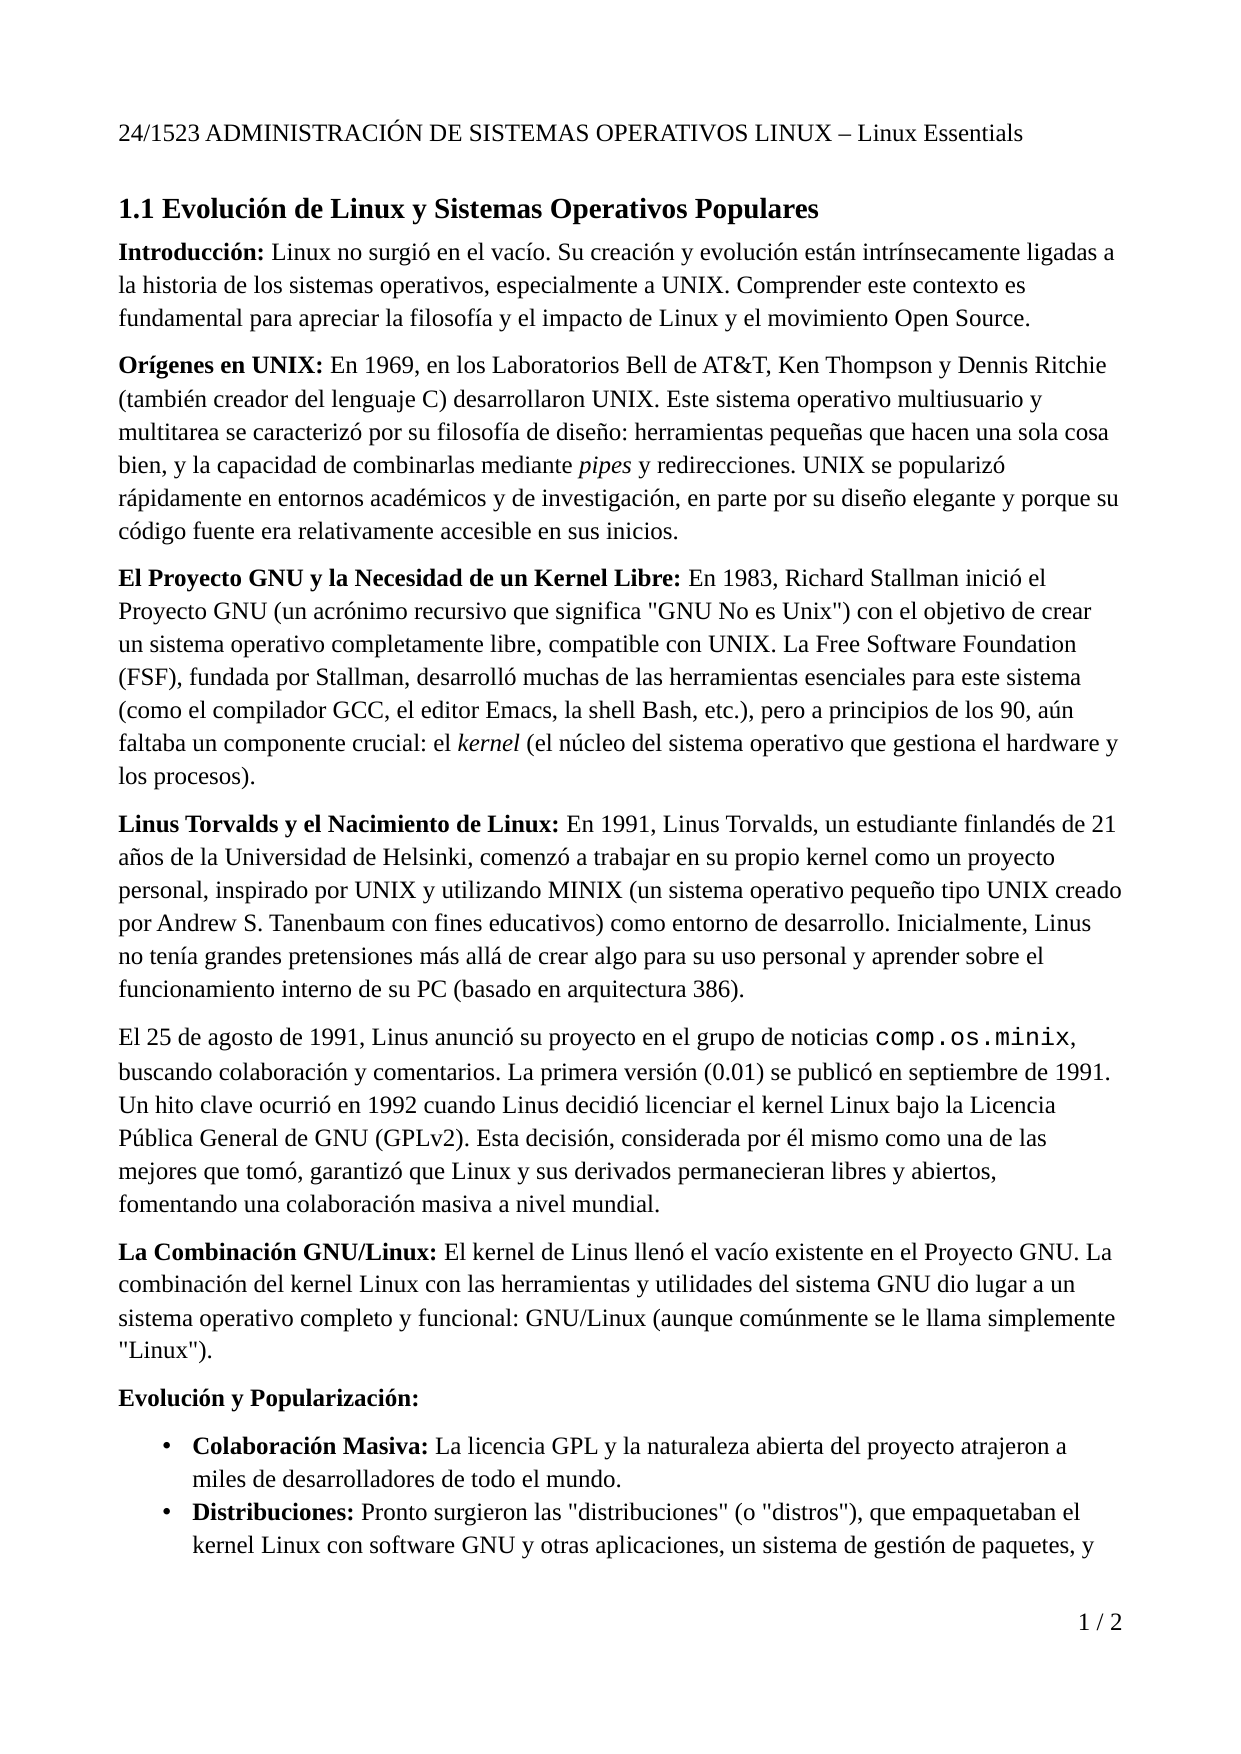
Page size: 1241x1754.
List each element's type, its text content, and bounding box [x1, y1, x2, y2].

text El 25 de agosto de 1991, Linus anunció su proyecto en el grupo de noticias comp.os.minix, buscando colaboración y comentarios. La primera versión (0.01) se publicó en septiembre de 1991. Un hito clave ocurrió en 1992 cuando Linus decidió licenciar el kernel Linux bajo la Licencia Pública General de GNU (GPLv2). Esta decisión, considerada por él mismo como una de las mejores que tomó, garantizó que Linux y sus derivados permanecieran libres y abiertos, fomentando una colaboración masiva a nivel mundial. [118, 1022, 1122, 1218]
text Introducción: Linux no surgió en el vacío. Su creación y evolución están intrínsecamente ligadas a la historia de los sistemas operativos, especialmente a UNIX. Comprender este contexto es fundamental para apreciar la filosofía y el impacto de Linux y el movimiento Open Source. [118, 237, 1122, 332]
text Evolución y Popularización: [118, 1383, 1122, 1412]
list Distribuciones: Pronto surgieron las "distribuciones" (o "distros"), que empaquetaban el kernel Linux con software GNU y otras aplicaciones, un sistema de gestión de paquetes, y [162, 1497, 1122, 1559]
list Colaboración Masiva: La licencia GPL y la naturaleza abierta del proyecto atrajeron a miles de desarrolladores de todo el mundo. [162, 1431, 1122, 1493]
text Orígenes en UNIX: En 1969, en los Laboratorios Bell de AT&T, Ken Thompson y Dennis Ritchie (también creador del lenguaje C) desarrollaron UNIX. Este sistema operativo multiusuario y multitarea se caracterizó por su filosofía de diseño: herramientas pequeñas que hacen una sola cosa bien, y la capacidad de combinarlas mediante pipes y redirecciones. UNIX se popularizó rápidamente en entornos académicos y de investigación, en parte por su diseño elegante y porque su código fuente era relativamente accesible en sus inicios. [118, 351, 1122, 544]
text El Proyecto GNU y la Necesidad de un Kernel Libre: En 1983, Richard Stallman inició el Proyecto GNU (un acrónimo recursivo que significa "GNU No es Unix") con el objetivo de crear un sistema operativo completamente libre, compatible con UNIX. La Free Software Foundation (FSF), fundada por Stallman, desarrolló muchas de las herramientas esenciales para este sistema (como el compilador GCC, el editor Emacs, la shell Bash, etc.), pero a principios de los 90, aún faltaba un componente crucial: el kernel (el núcleo del sistema operativo que gestiona el hardware y los procesos). [118, 563, 1122, 790]
subtitle 1.1 Evolución de Linux y Sistemas Operativos Populares [118, 191, 1122, 224]
text La Combinación GNU/Linux: El kernel de Linus llenó el vacío existente en el Proyecto GNU. La combinación del kernel Linux con las herramientas y utilidades del sistema GNU dio lugar a un sistema operativo completo y funcional: GNU/Linux (aunque comúnmente se le llama simplemente "Linux"). [118, 1237, 1122, 1364]
text Linus Torvalds y el Nacimiento de Linux: En 1991, Linus Torvalds, un estudiante finlandés de 21 años de la Universidad de Helsinki, comenzó a trabajar en su propio kernel como un proyecto personal, inspirado por UNIX y utilizando MINIX (un sistema operativo pequeño tipo UNIX creado por Andrew S. Tanenbaum con fines educativos) como entorno de desarrollo. Inicialmente, Linus no tenía grandes pretensiones más allá de crear algo para su uso personal y aprender sobre el funcionamiento interno de su PC (basado en arquitectura 386). [118, 809, 1122, 1003]
